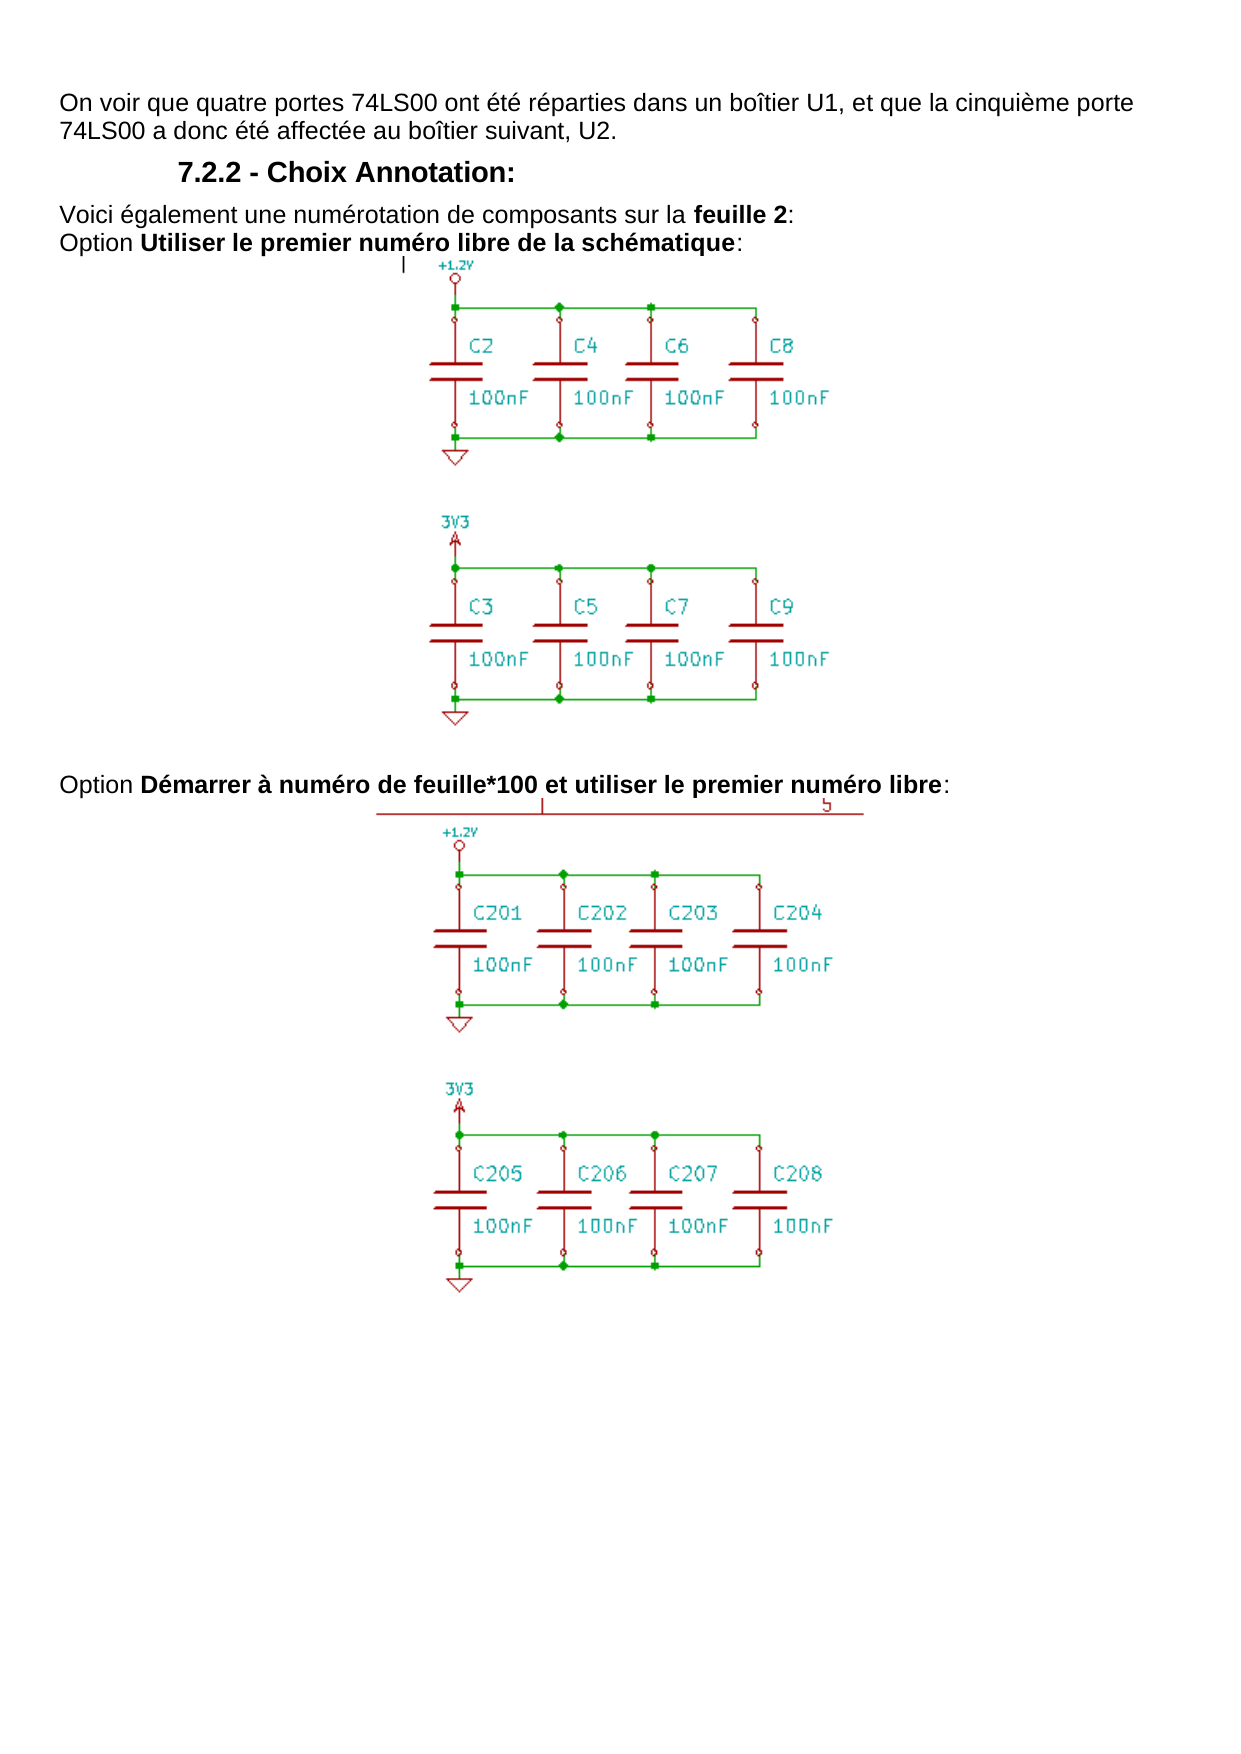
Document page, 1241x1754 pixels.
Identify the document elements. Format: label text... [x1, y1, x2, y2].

text On voir que quatre portes 74LS00 ont été réparties dans un boîtier U1, et que la cinquième porte 74LS00 a donc été affectée au boîtier suivant, U2. [59, 88, 1181, 144]
text Option Utiliser le premier numéro libre de la schématique: [59, 229, 1181, 257]
text Voici également une numérotation de composants sur la feuille 2: [59, 201, 1181, 229]
picture [367, 256, 873, 743]
picture [376, 798, 864, 1313]
text Option Démarrer à numéro de feuille*100 et utiliser le premier numéro libre: [59, 771, 1181, 799]
subtitle Choix Annotation: [177, 156, 1181, 189]
